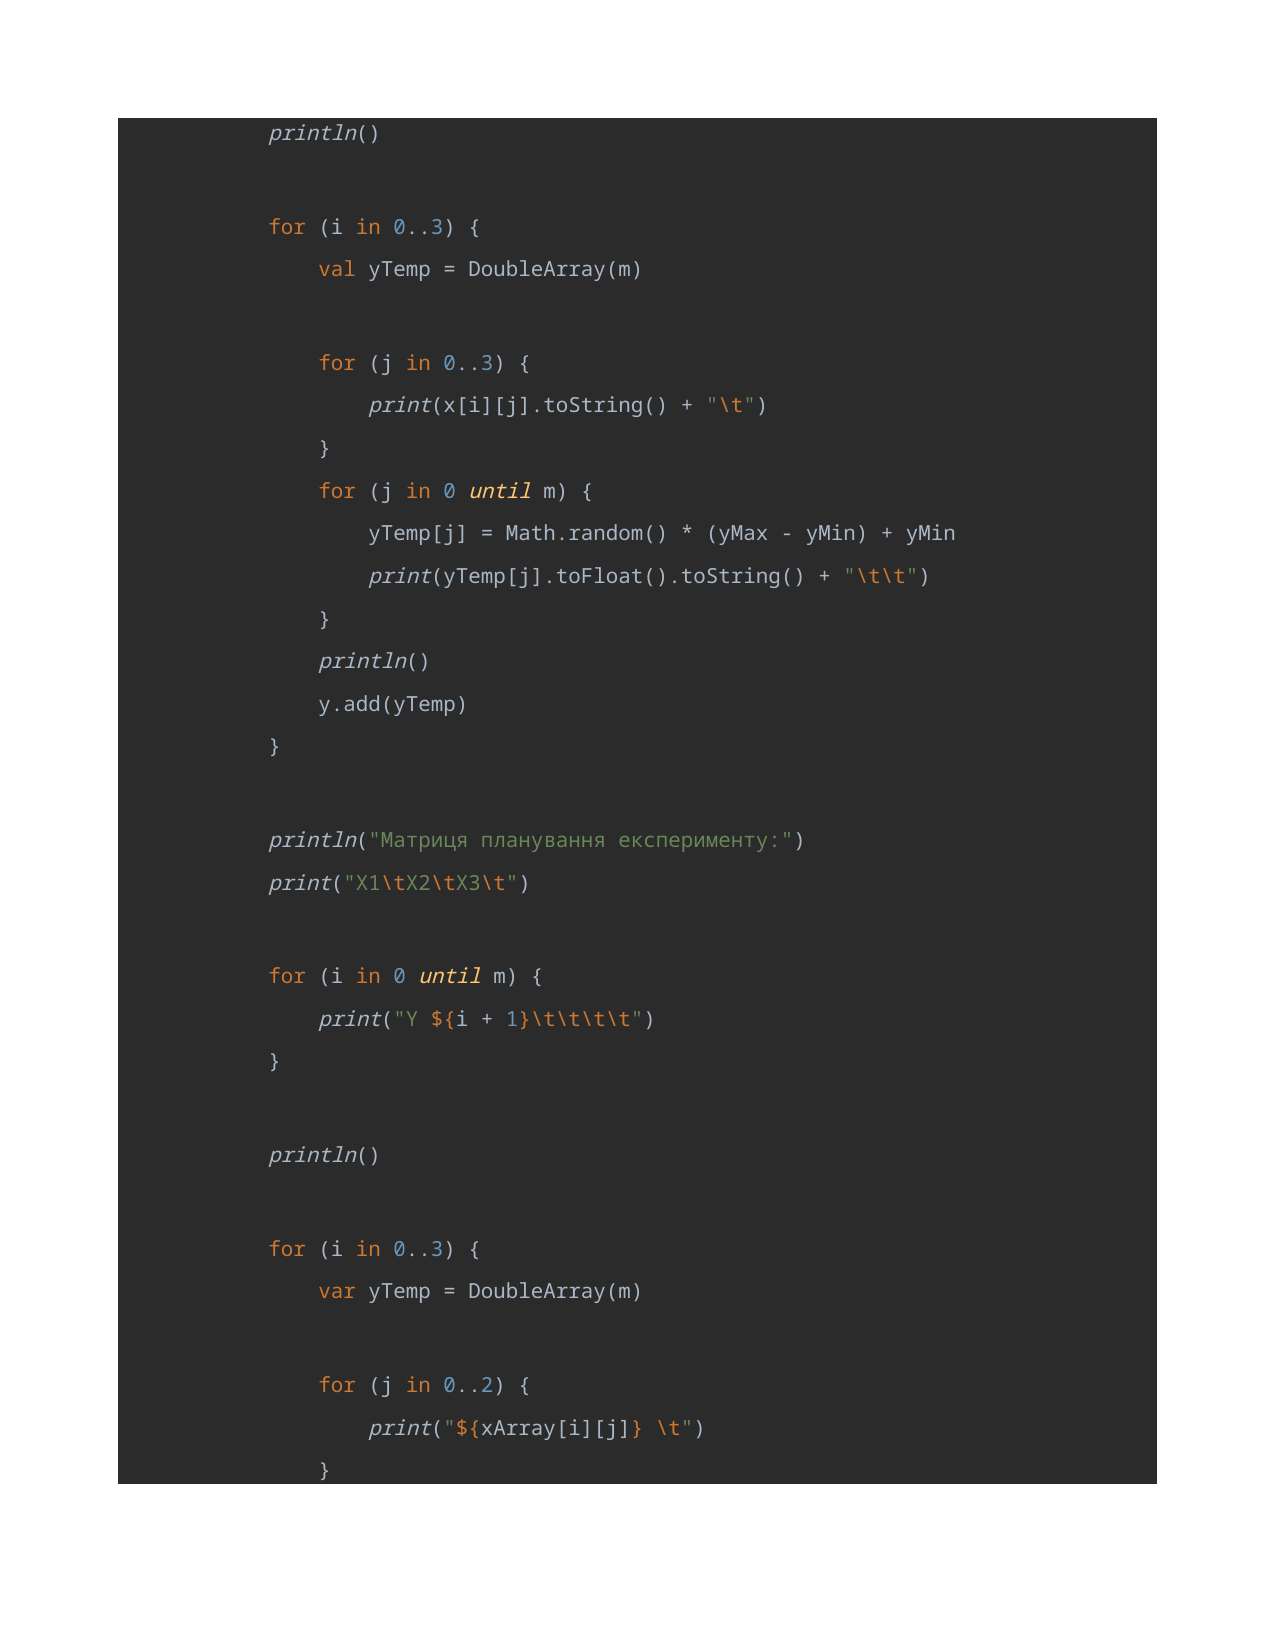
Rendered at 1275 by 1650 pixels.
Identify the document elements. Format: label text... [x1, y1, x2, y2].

text println() for (i in 0..3) { val yTemp = DoubleArray(m) for (j in 0..3) { print(x[i][j].toString() + "\t") } for (j in 0 until m) { yTemp[j] = Math.random() * (yMax - yMin) + yMin print(yTemp[j].toFloat().toString() + "\t\t") } println() y.add(yTemp) } println("Матриця планування експерименту:") print("X1\tX2\tX3\t") for (i in 0 until m) { print("Y ${i + 1}\t\t\t\t") } println() for (i in 0..3) { var yTemp = DoubleArray(m) for (j in 0..2) { print("${xArray[i][j]} \t") } [118, 118, 1157, 1484]
